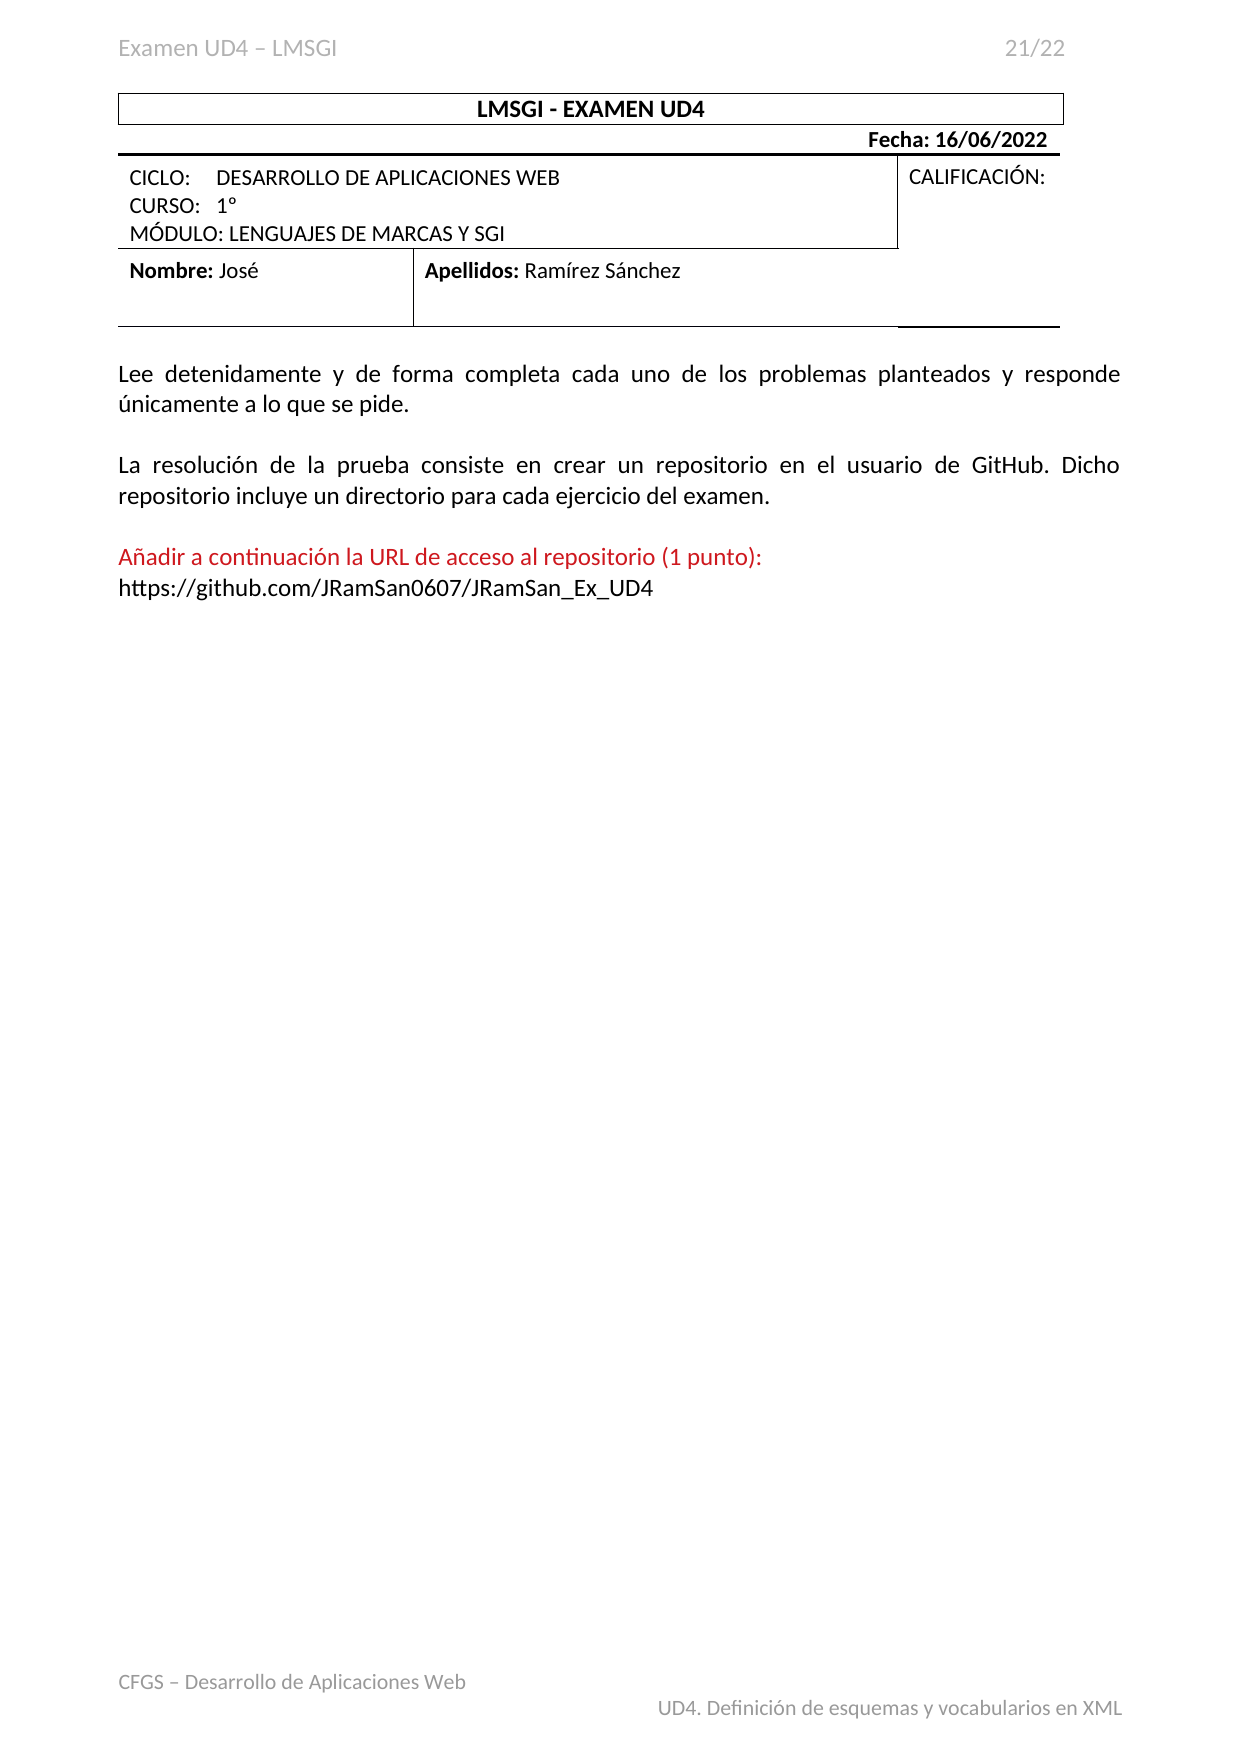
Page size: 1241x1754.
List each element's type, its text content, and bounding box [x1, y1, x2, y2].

table_cell Apellidos: Ramírez Sánchez [414, 249, 898, 285]
text Añadir a continuación la URL de acceso al repositorio (1 punto): [118, 541, 1122, 572]
text Fecha: 16/06/2022 [118, 125, 1122, 153]
table_cell [118, 285, 413, 326]
table_cell [414, 285, 898, 326]
table_cell Nombre: José [118, 249, 413, 285]
table_header CALIFICACIÓN: [898, 156, 1060, 326]
text Lee detenidamente y de forma completa cada uno de los problemas planteados y responde únicamente a lo que se pide. [118, 358, 1122, 419]
text https://github.com/JRamSan0607/JRamSan_Ex_UD4 [118, 572, 1122, 602]
table_header CICLO: DESARROLLO DE APLICACIONES WEB CURSO: 1º MÓDULO: LENGUAJES DE MARCAS Y SGI [118, 156, 897, 248]
table_header LMSGI - EXAMEN UD4 [119, 94, 1063, 124]
text La resolución de la prueba consiste en crear un repositorio en el usuario de GitHub. Dicho repositorio incluye un directorio para cada ejercicio del examen. [118, 450, 1122, 511]
